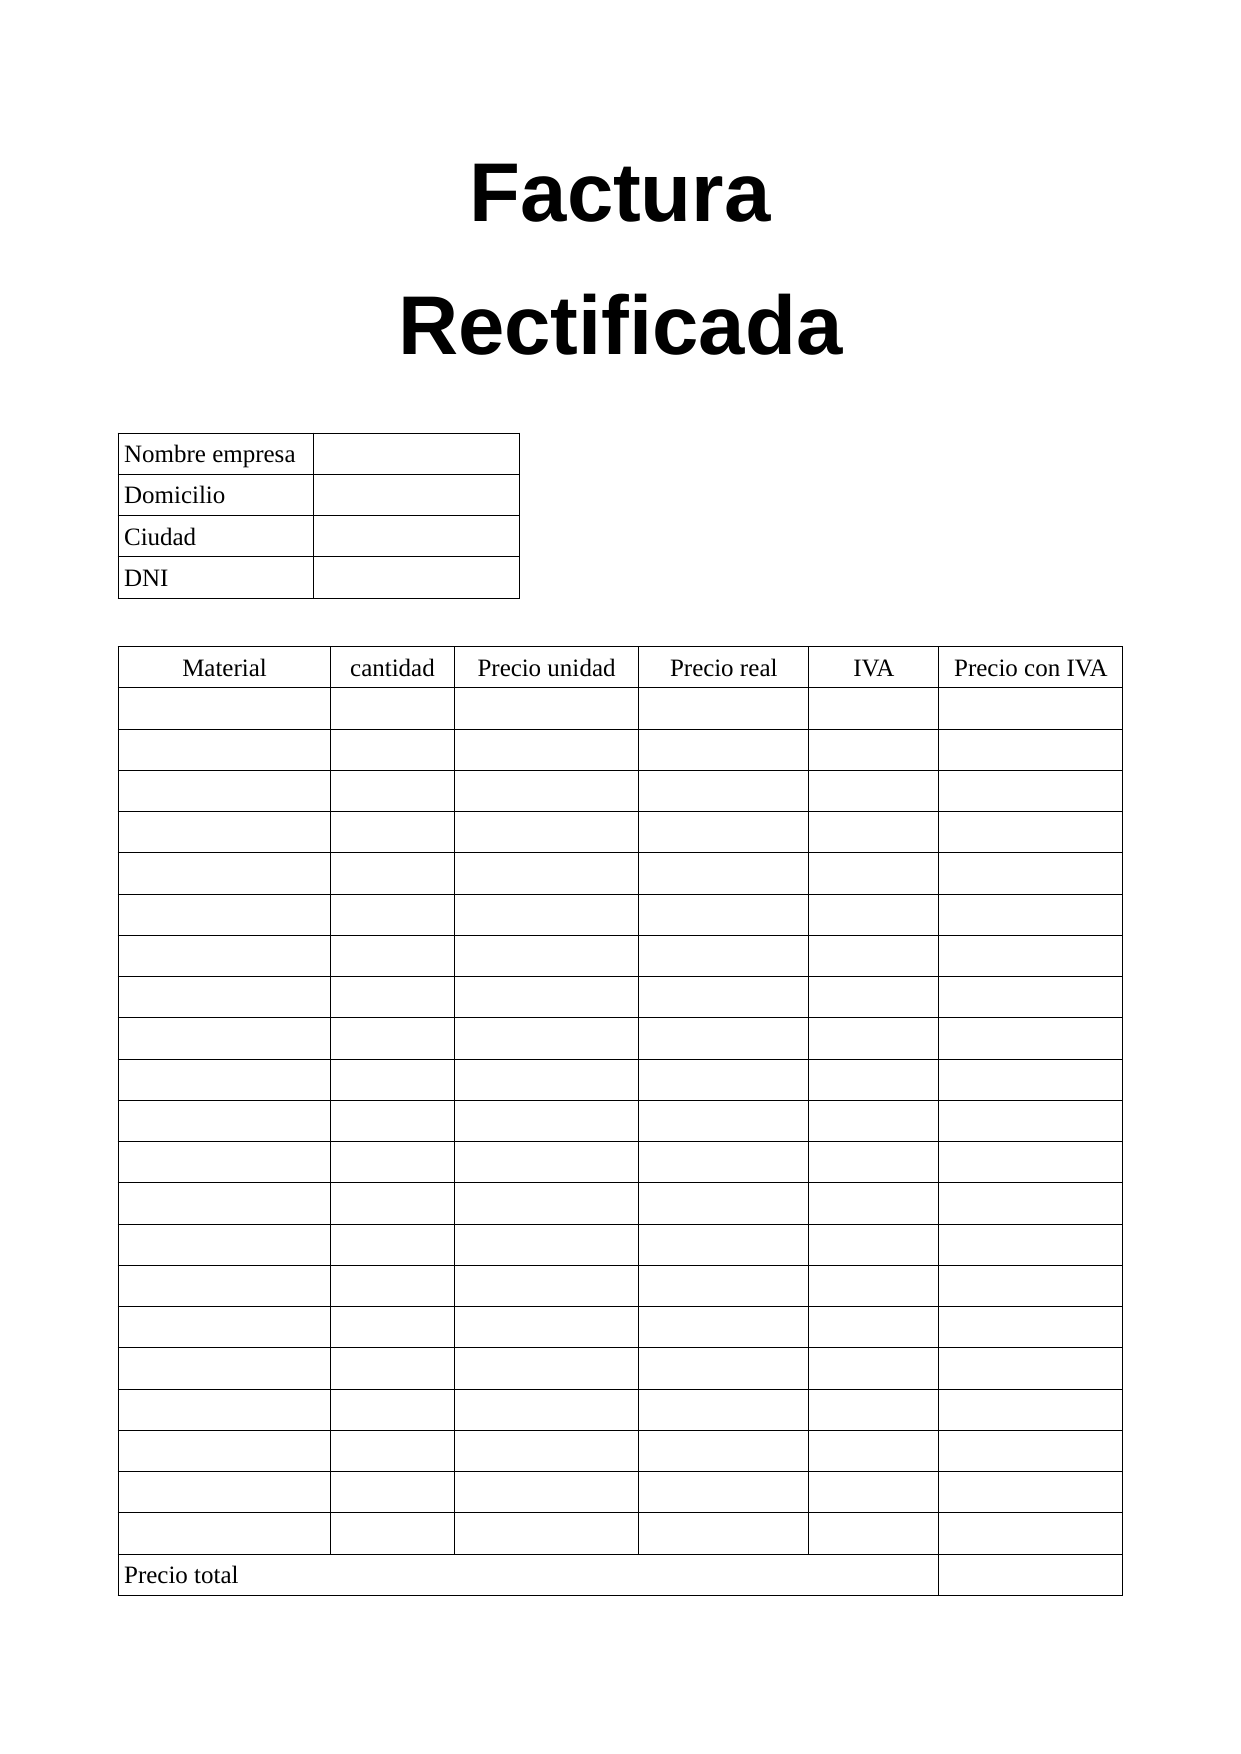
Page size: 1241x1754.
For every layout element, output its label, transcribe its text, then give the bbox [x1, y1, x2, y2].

table_cell [331, 1472, 454, 1512]
table_cell [939, 853, 1122, 893]
table_cell [809, 1142, 938, 1182]
table_header Precio con IVA [939, 647, 1122, 687]
table_cell [119, 1348, 330, 1388]
table_cell [639, 1348, 808, 1388]
title Rectificada [118, 276, 1122, 372]
table_cell [639, 812, 808, 852]
table_cell [455, 1348, 638, 1388]
table_cell [455, 688, 638, 728]
table_cell [639, 1390, 808, 1430]
table_cell [119, 1060, 330, 1100]
table_cell [314, 475, 519, 515]
table_cell [455, 936, 638, 976]
table_cell [331, 895, 454, 935]
table_cell [809, 688, 938, 728]
table_cell [331, 1348, 454, 1388]
table_cell [809, 1225, 938, 1265]
table_cell [119, 688, 330, 728]
table_cell [639, 688, 808, 728]
table_header Precio real [639, 647, 808, 687]
table_cell [639, 1018, 808, 1058]
table_cell [939, 730, 1122, 770]
table_cell [939, 1018, 1122, 1058]
table_cell Precio total [119, 1555, 938, 1595]
table_cell [331, 1307, 454, 1347]
table_cell [639, 853, 808, 893]
table_cell [119, 1018, 330, 1058]
table_cell [809, 1266, 938, 1306]
table_cell [809, 730, 938, 770]
table_cell [331, 1266, 454, 1306]
table_cell [939, 895, 1122, 935]
table_cell [639, 1266, 808, 1306]
table_cell [939, 1307, 1122, 1347]
table_cell [119, 1266, 330, 1306]
table_cell [455, 1266, 638, 1306]
table_cell [119, 730, 330, 770]
table_cell [639, 1142, 808, 1182]
table_cell [809, 1513, 938, 1553]
table_header cantidad [331, 647, 454, 687]
table_cell [119, 1472, 330, 1512]
table_header IVA [809, 647, 938, 687]
table_cell [939, 1472, 1122, 1512]
table_cell [639, 936, 808, 976]
table_cell [119, 812, 330, 852]
table_cell [809, 936, 938, 976]
table_cell [809, 977, 938, 1017]
table_cell [809, 1060, 938, 1100]
table_cell [331, 1183, 454, 1223]
table_cell [939, 1348, 1122, 1388]
table_header [314, 434, 519, 474]
table_cell Domicilio [119, 475, 313, 515]
table_cell [809, 1183, 938, 1223]
table_cell [119, 853, 330, 893]
table_cell [331, 1101, 454, 1141]
table_cell [331, 771, 454, 811]
table_cell [455, 1183, 638, 1223]
table_cell [455, 1307, 638, 1347]
table_cell [119, 895, 330, 935]
table_cell [809, 1431, 938, 1471]
table_cell [119, 1431, 330, 1471]
table_cell [809, 1472, 938, 1512]
table_cell [939, 1060, 1122, 1100]
table_cell [455, 853, 638, 893]
table_cell [639, 977, 808, 1017]
table_cell [809, 1390, 938, 1430]
table_cell [639, 1183, 808, 1223]
table_cell [455, 1225, 638, 1265]
table_cell [809, 1018, 938, 1058]
table_cell [639, 1431, 808, 1471]
table_cell [639, 1513, 808, 1553]
table_cell [639, 1060, 808, 1100]
table_cell [314, 557, 519, 597]
table_cell [331, 730, 454, 770]
title Factura [118, 143, 1122, 239]
table_cell [455, 1431, 638, 1471]
table_cell [119, 936, 330, 976]
table_cell [809, 1348, 938, 1388]
table_cell [314, 516, 519, 556]
table_cell [639, 1225, 808, 1265]
table_header Nombre empresa [119, 434, 313, 474]
table_cell [119, 1101, 330, 1141]
table_cell [939, 936, 1122, 976]
table_cell [455, 730, 638, 770]
table_cell [331, 1142, 454, 1182]
table_cell [939, 1431, 1122, 1471]
table_cell [331, 1018, 454, 1058]
table_cell [331, 853, 454, 893]
table_cell [939, 1183, 1122, 1223]
table_cell [119, 977, 330, 1017]
table_cell [939, 771, 1122, 811]
table_cell [809, 1101, 938, 1141]
table_cell [455, 812, 638, 852]
table_cell [939, 1225, 1122, 1265]
table_cell [455, 1101, 638, 1141]
table_cell [939, 1266, 1122, 1306]
table_cell [809, 771, 938, 811]
table_cell [455, 895, 638, 935]
table_cell [331, 936, 454, 976]
table_cell [331, 1513, 454, 1553]
table_cell [119, 1142, 330, 1182]
table_cell [455, 1390, 638, 1430]
table_cell [639, 730, 808, 770]
table_cell [939, 977, 1122, 1017]
table_cell [455, 771, 638, 811]
table_cell [455, 1060, 638, 1100]
table_cell [939, 1555, 1122, 1595]
table_header Precio unidad [455, 647, 638, 687]
table_cell DNI [119, 557, 313, 597]
table_cell [809, 1307, 938, 1347]
table_cell [809, 812, 938, 852]
table_cell [455, 1472, 638, 1512]
table_cell [331, 1225, 454, 1265]
table_cell [939, 1101, 1122, 1141]
table_cell [119, 771, 330, 811]
table_cell Ciudad [119, 516, 313, 556]
table_cell [939, 688, 1122, 728]
table_cell [939, 1513, 1122, 1553]
table_cell [455, 1513, 638, 1553]
table_cell [331, 688, 454, 728]
table_cell [455, 1018, 638, 1058]
table_cell [331, 977, 454, 1017]
table_cell [119, 1183, 330, 1223]
table_cell [331, 1390, 454, 1430]
table_cell [455, 977, 638, 1017]
table_cell [119, 1390, 330, 1430]
table_cell [939, 1390, 1122, 1430]
table_header Material [119, 647, 330, 687]
table_cell [639, 895, 808, 935]
table_cell [331, 1060, 454, 1100]
table_cell [639, 1101, 808, 1141]
table_cell [331, 812, 454, 852]
table_cell [639, 1307, 808, 1347]
table_cell [119, 1513, 330, 1553]
table_cell [119, 1225, 330, 1265]
table_cell [119, 1307, 330, 1347]
table_cell [939, 812, 1122, 852]
table_cell [939, 1142, 1122, 1182]
table_cell [331, 1431, 454, 1471]
table_cell [639, 771, 808, 811]
table_cell [809, 895, 938, 935]
table_cell [639, 1472, 808, 1512]
table_cell [809, 853, 938, 893]
table_cell [455, 1142, 638, 1182]
